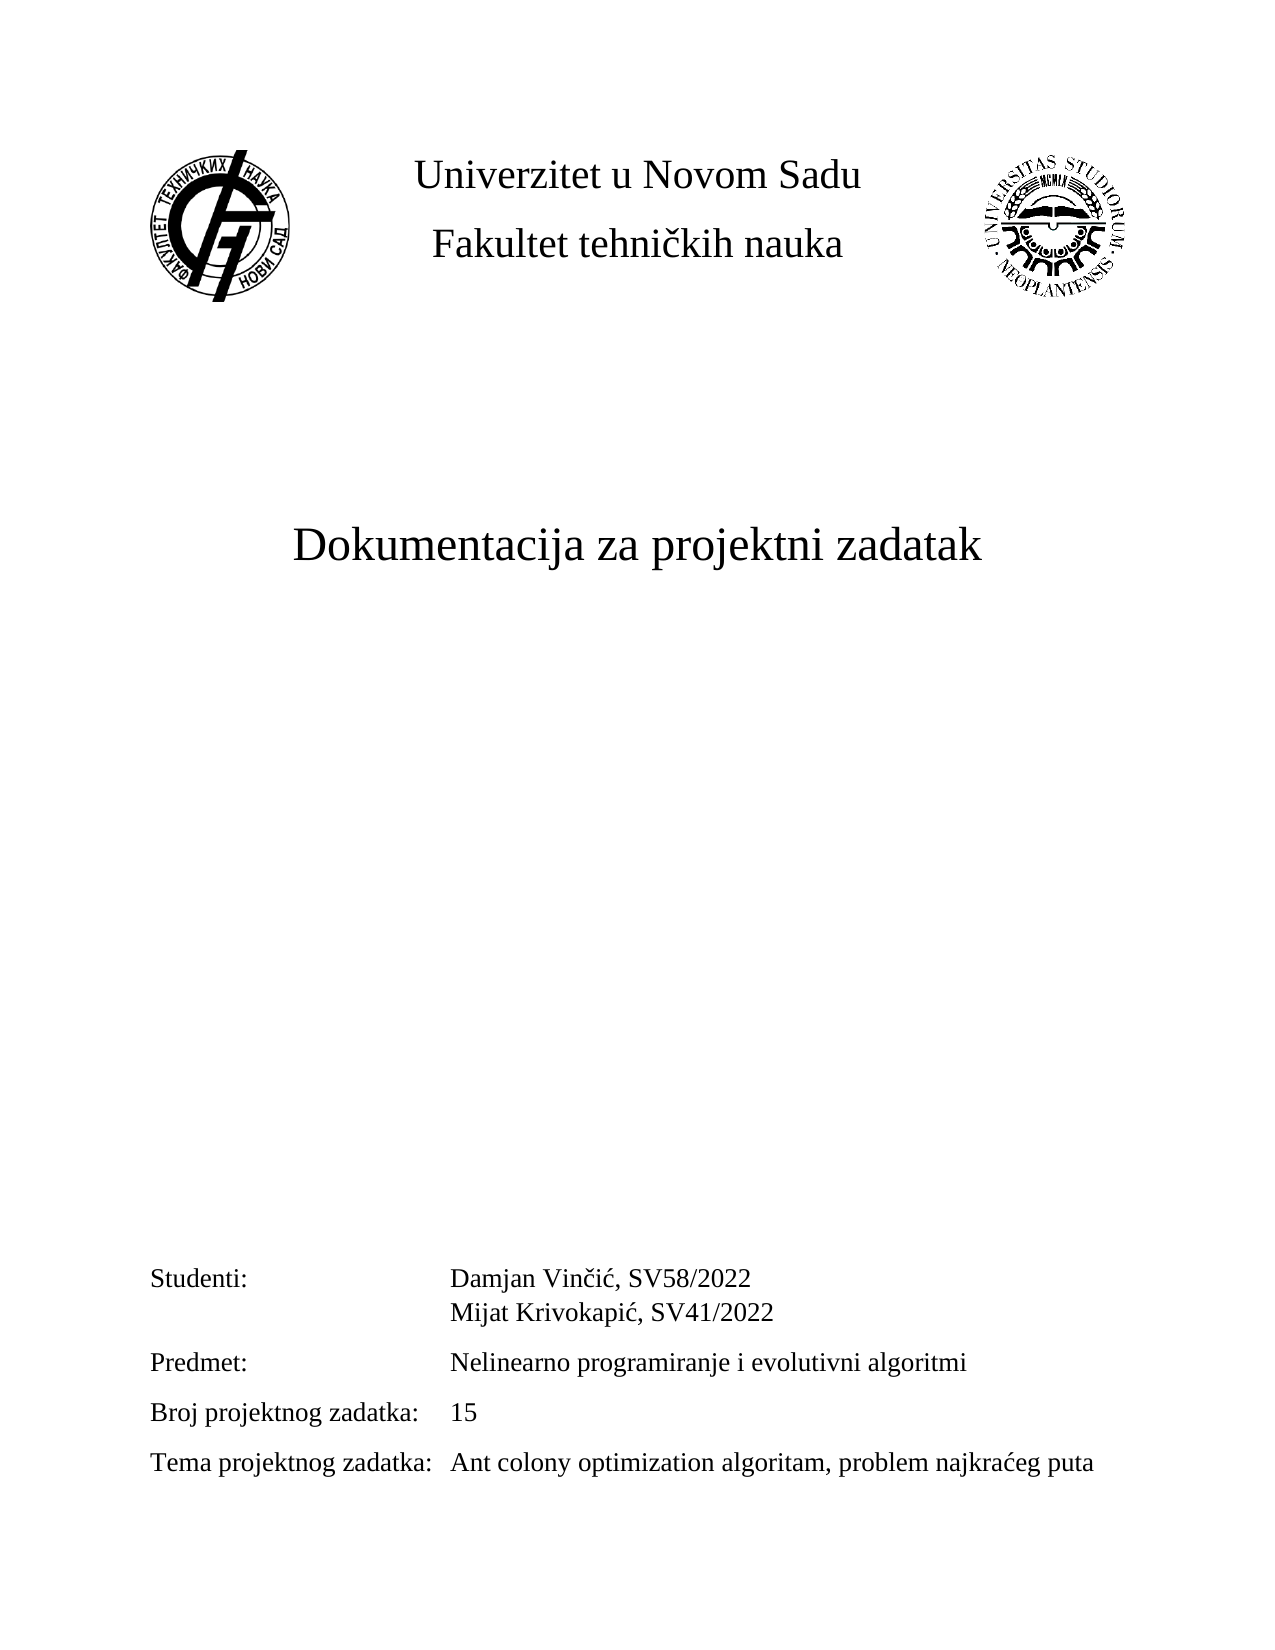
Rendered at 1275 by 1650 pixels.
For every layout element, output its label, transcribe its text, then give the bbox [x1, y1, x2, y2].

text Predmet: Nelinearno programiranje i evolutivni algoritmi [150, 1346, 1125, 1377]
picture [984, 155, 1125, 297]
text Tema projektnog zadatka: Ant colony optimization algoritam, problem najkraćeg puta [150, 1446, 1125, 1477]
picture [150, 150, 290, 302]
text Studenti: Damjan Vinčić, SV58/2022 [150, 1262, 1125, 1293]
text Univerzitet u Novom Sadu [290, 150, 1125, 198]
text Dokumentacija za projektni zadatak [150, 515, 1125, 570]
text Broj projektnog zadatka: 15 [150, 1396, 1125, 1427]
text Mijat Krivokapić, SV41/2022 [150, 1296, 1125, 1327]
text Fakultet tehničkih nauka [290, 218, 984, 266]
